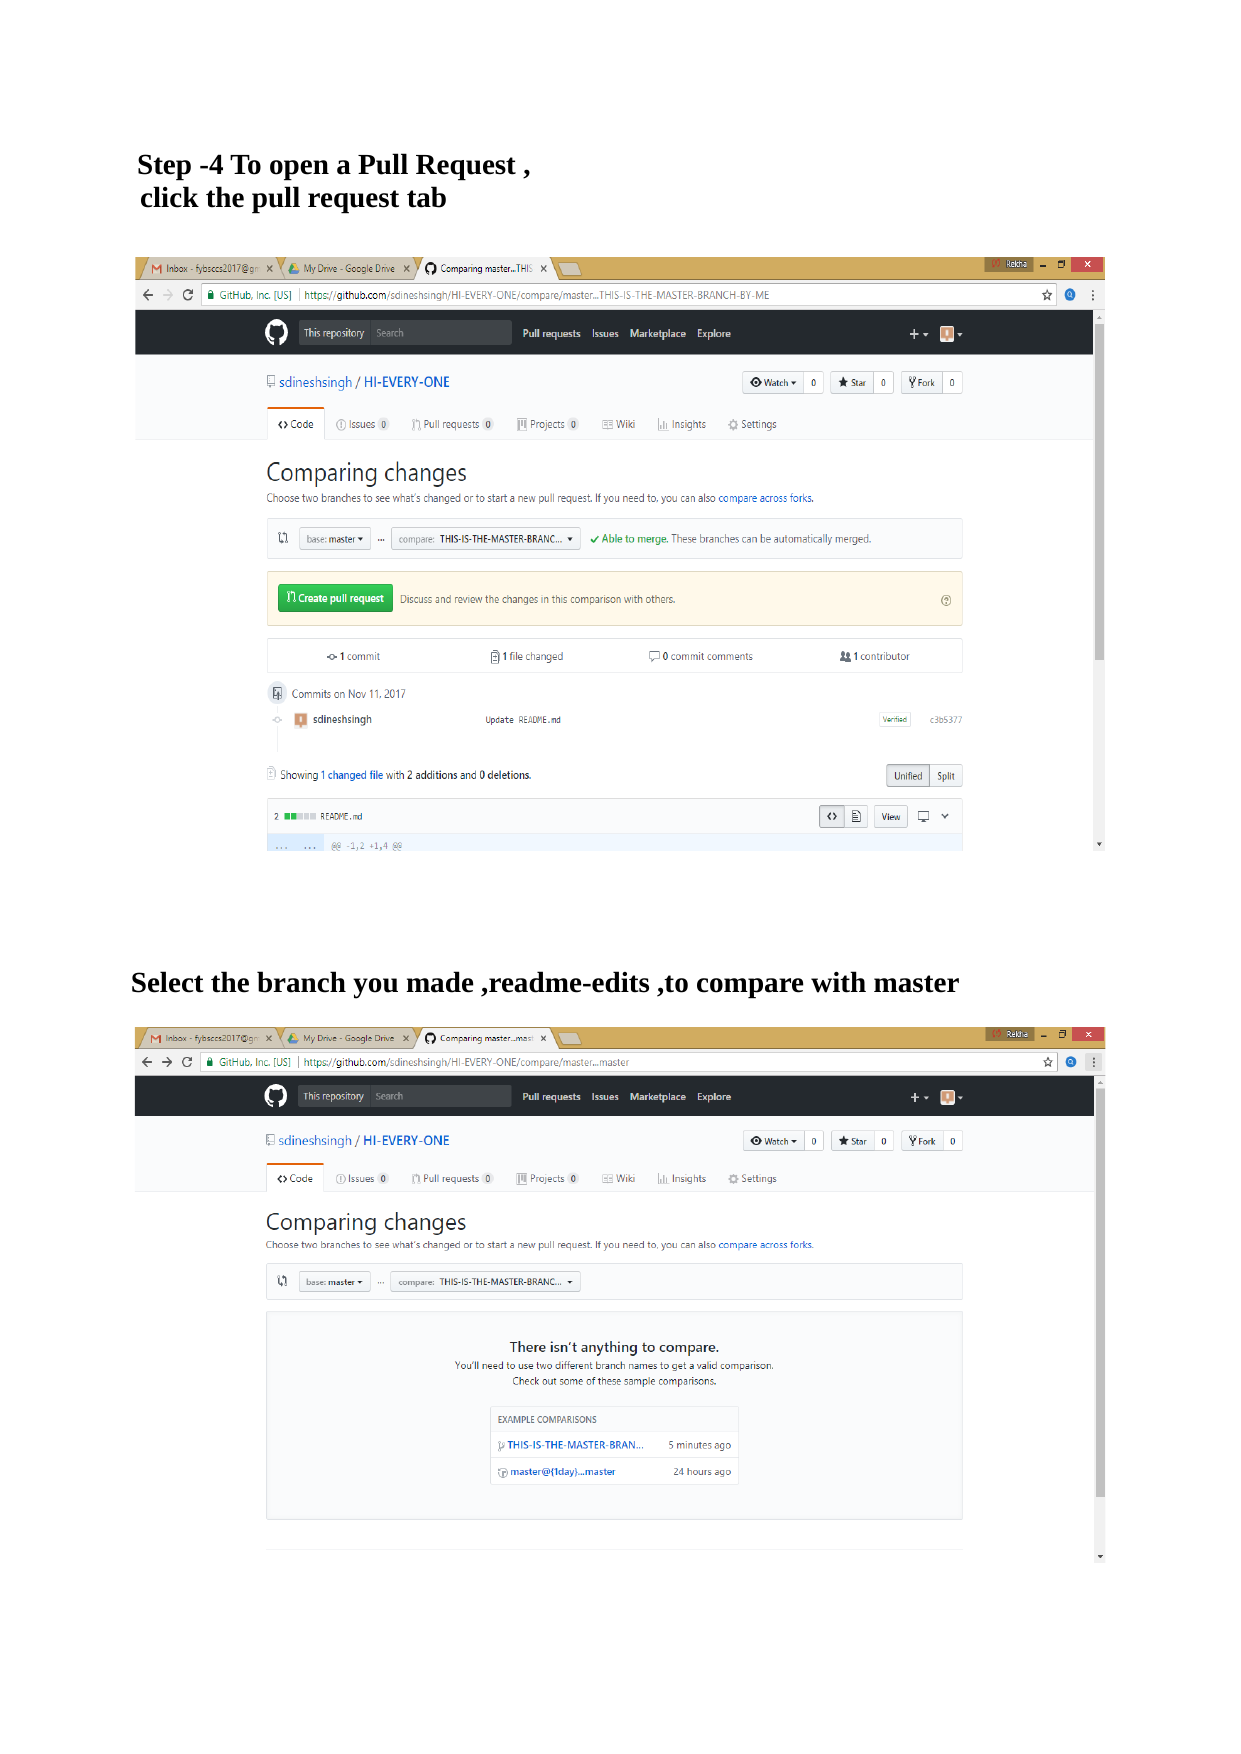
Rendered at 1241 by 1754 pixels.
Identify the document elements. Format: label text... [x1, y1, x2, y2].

text Step -4 To open a Pull Request , [118, 147, 1122, 180]
picture [134, 1027, 1106, 1563]
text click the pull request tab [118, 180, 1122, 214]
picture [135, 257, 1105, 851]
text Select the branch you made ,readme-edits ,to compare with master [118, 965, 1122, 999]
